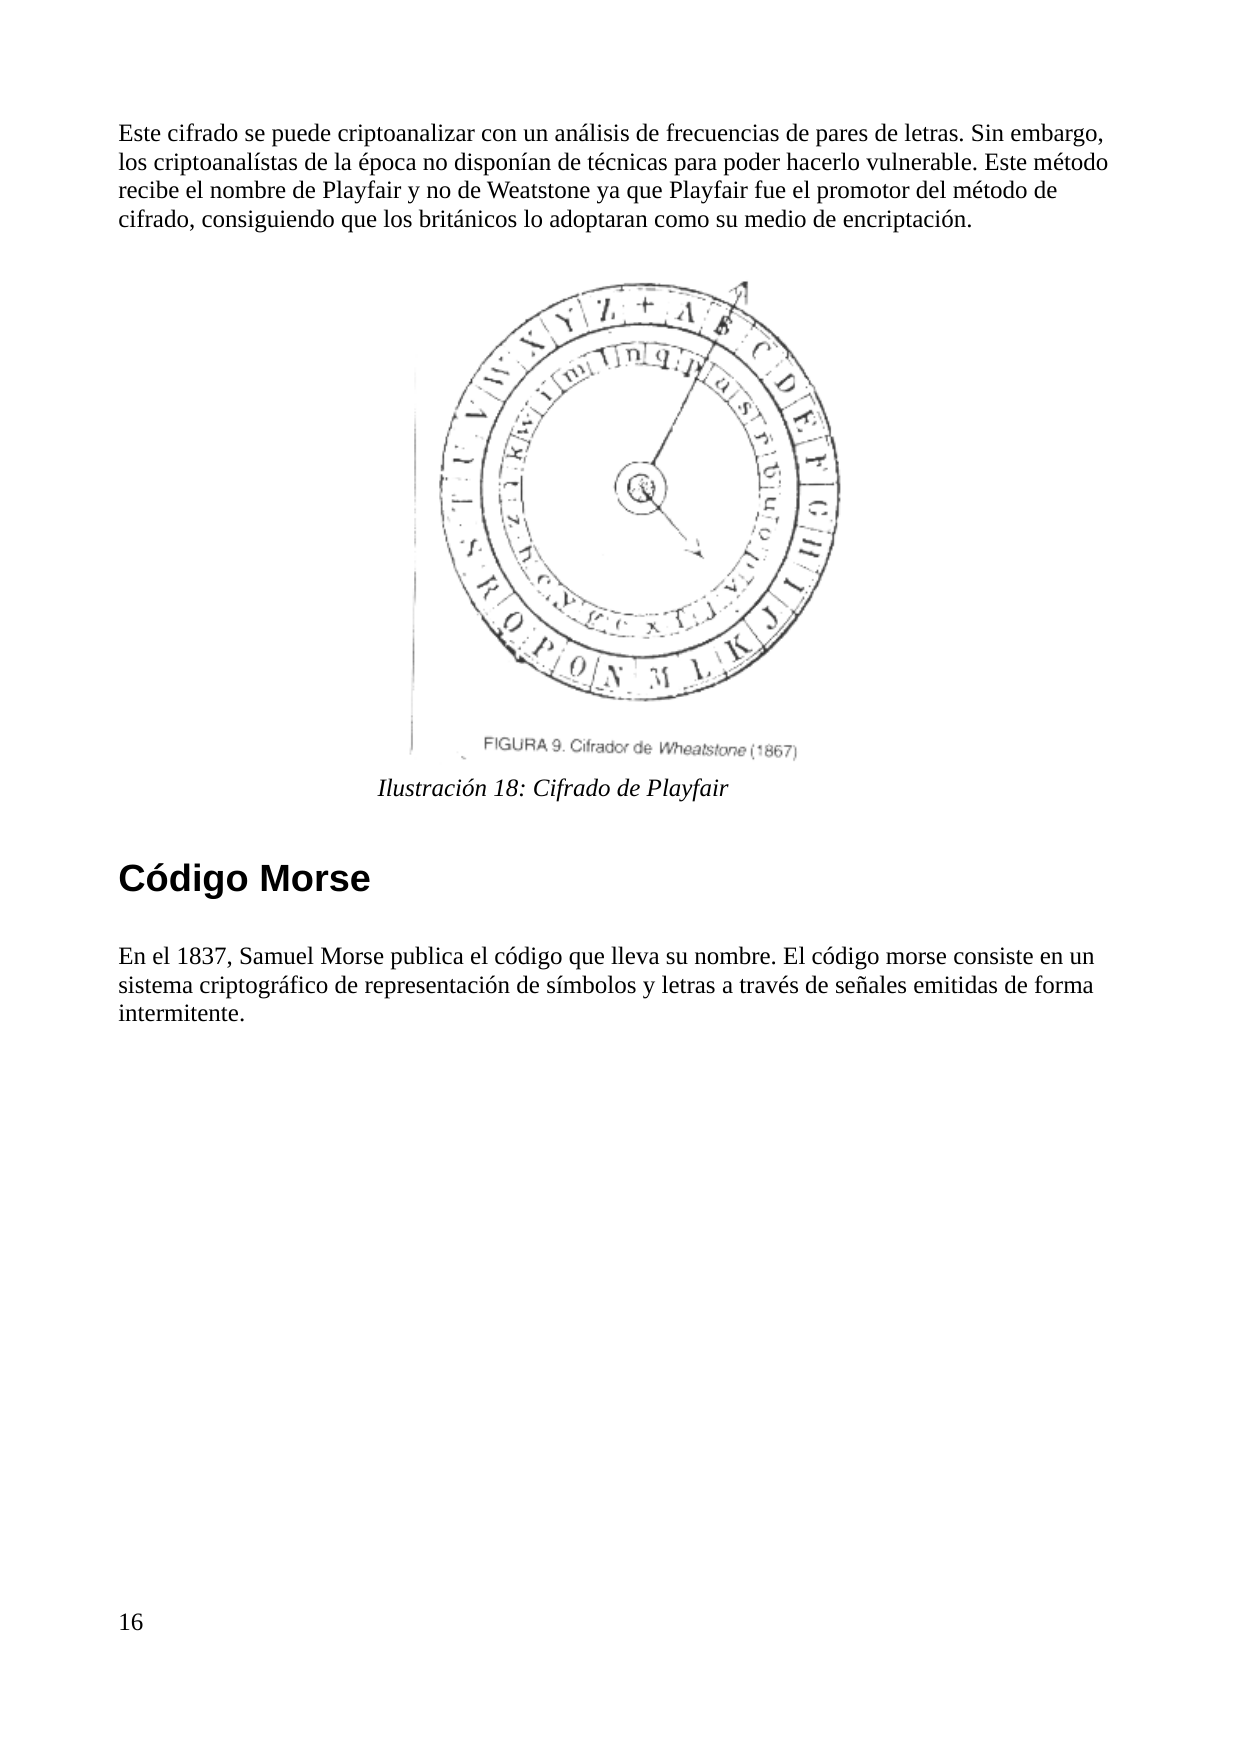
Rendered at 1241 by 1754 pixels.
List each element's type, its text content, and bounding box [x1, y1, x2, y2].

subtitle Código Morse [118, 856, 1122, 900]
text Ilustración 18: Cifrado de Playfair [377, 769, 863, 802]
text En el 1837, Samuel Morse publica el código que lleva su nombre. El código morse consiste en un sistema criptográfico de representación de símbolos y letras a través de señales emitidas de forma intermitente. [118, 941, 1122, 1027]
picture [377, 274, 864, 769]
text Este cifrado se puede criptoanalizar con un análisis de frecuencias de pares de letras. Sin embargo, los criptoanalístas de la época no disponían de técnicas para poder hacerlo vulnerable. Este método recibe el nombre de Playfair y no de Weatstone ya que Playfair fue el promotor del método de cifrado, consiguiendo que los británicos lo adoptaran como su medio de encriptación. [118, 118, 1122, 233]
